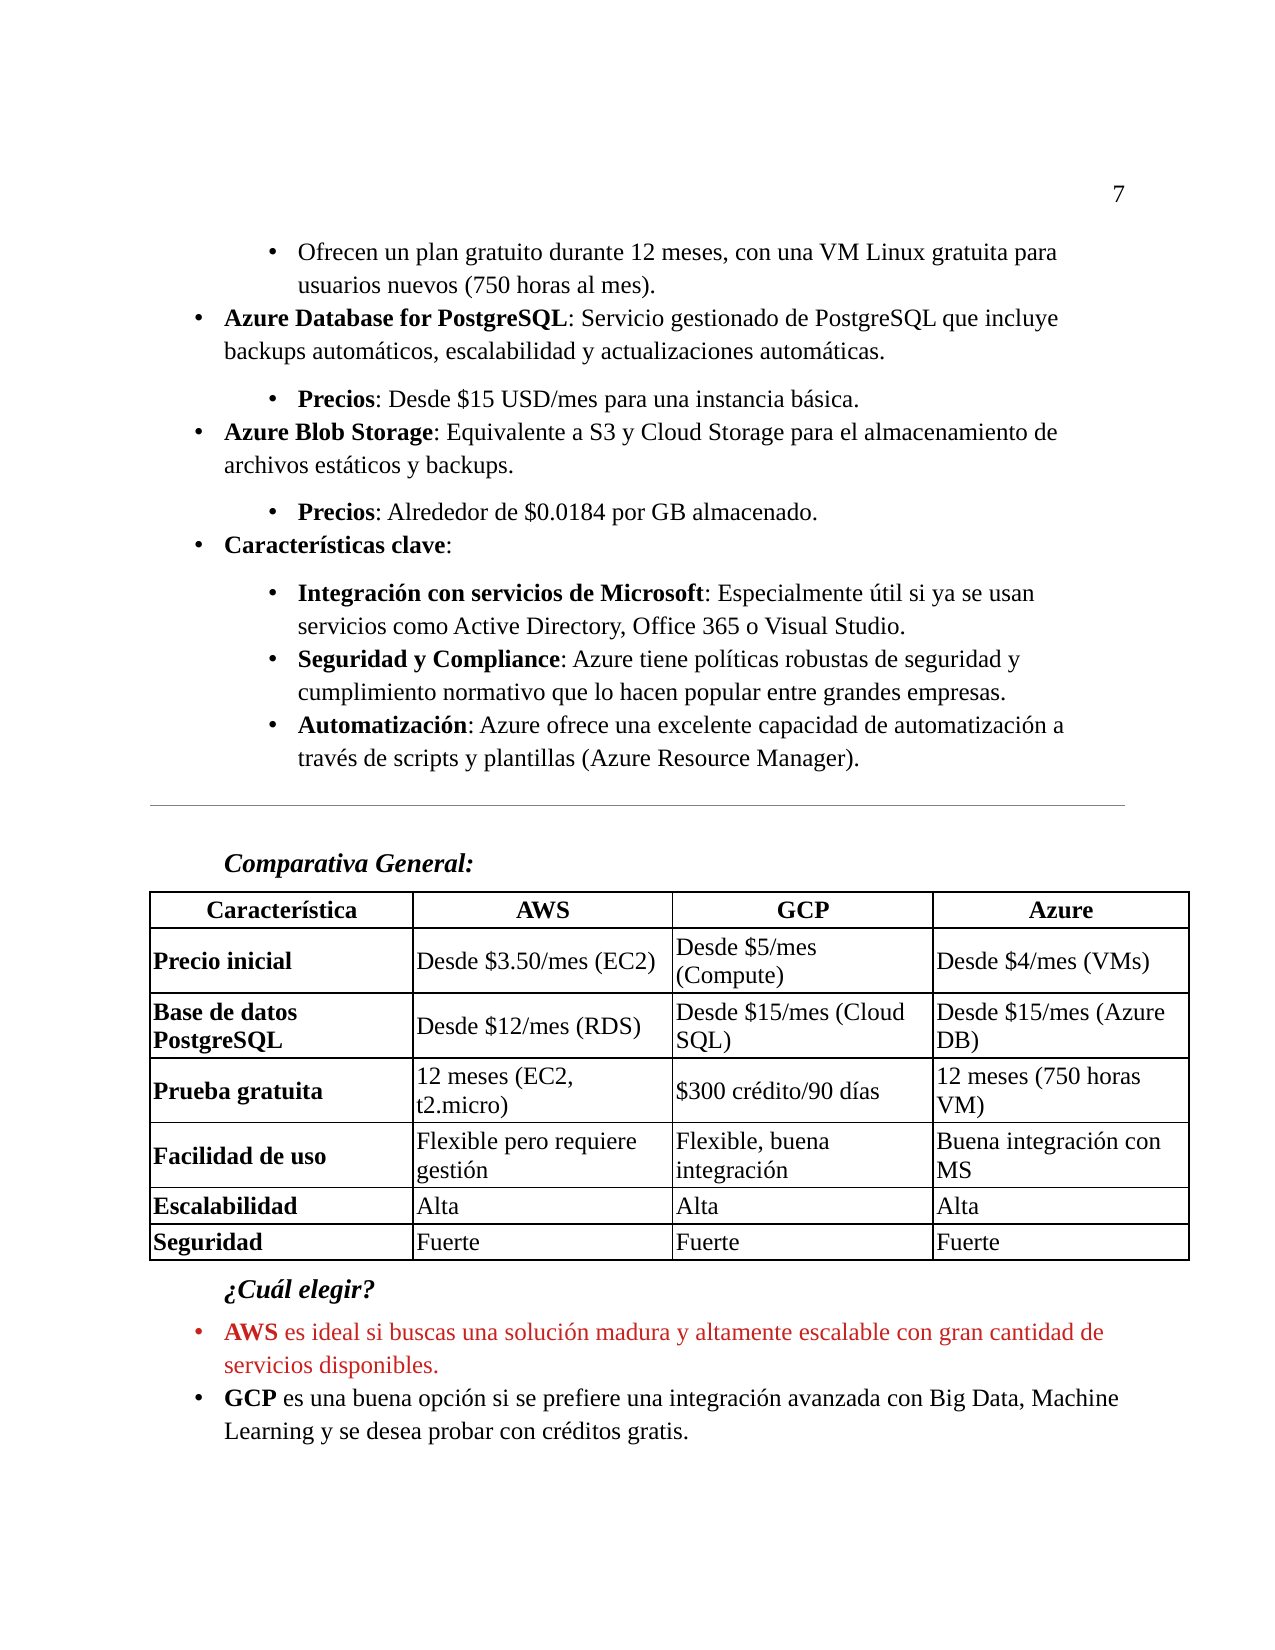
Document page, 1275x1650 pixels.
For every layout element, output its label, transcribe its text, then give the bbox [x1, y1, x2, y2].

table_cell 12 meses (750 horas VM) [934, 1059, 1188, 1122]
table_cell Base de datos PostgreSQL [151, 994, 412, 1057]
table_cell Desde $12/mes (RDS) [414, 994, 672, 1057]
table_cell Prueba gratuita [151, 1059, 412, 1122]
table_header AWS [414, 893, 672, 927]
table_cell $300 crédito/90 días [673, 1059, 932, 1122]
subtitle ¿Cuál elegir? [150, 1273, 1125, 1304]
table_cell Desde $5/mes (Compute) [673, 929, 932, 992]
table_cell Desde $15/mes (Azure DB) [934, 994, 1188, 1057]
table_cell Fuerte [673, 1225, 932, 1259]
table_cell Fuerte [934, 1225, 1188, 1259]
list Precios: Alrededor de $0.0184 por GB almacenado. [268, 497, 1125, 526]
table_cell Desde $3.50/mes (EC2) [414, 929, 672, 992]
table_cell 12 meses (EC2, t2.micro) [414, 1059, 672, 1122]
table_cell Flexible, buena integración [673, 1123, 932, 1187]
list Seguridad y Compliance: Azure tiene políticas robustas de seguridad y cumplimiento normativo que lo hacen popular entre grandes empresas. [268, 644, 1125, 706]
table_cell Alta [934, 1188, 1188, 1223]
table_cell Desde $15/mes (Cloud SQL) [673, 994, 932, 1057]
table_header Azure [934, 893, 1188, 927]
list Características clave: [194, 530, 1125, 559]
list Precios: Desde $15 USD/mes para una instancia básica. [268, 384, 1125, 412]
list Integración con servicios de Microsoft: Especialmente útil si ya se usan servicios como Active Directory, Office 365 o Visual Studio. [268, 578, 1125, 640]
table_cell Precio inicial [151, 929, 412, 992]
list AWS es ideal si buscas una solución madura y altamente escalable con gran cantidad de servicios disponibles. [194, 1317, 1125, 1378]
table_cell Fuerte [414, 1225, 672, 1259]
list GCP es una buena opción si se prefiere una integración avanzada con Big Data, Machine Learning y se desea probar con créditos gratis. [194, 1383, 1125, 1444]
list Automatización: Azure ofrece una excelente capacidad de automatización a través de scripts y plantillas (Azure Resource Manager). [268, 710, 1125, 772]
list Azure Database for PostgreSQL: Servicio gestionado de PostgreSQL que incluye backups automáticos, escalabilidad y actualizaciones automáticas. [194, 303, 1125, 365]
table_cell Seguridad [151, 1225, 412, 1259]
table_cell Buena integración con MS [934, 1123, 1188, 1187]
table_header Característica [151, 893, 412, 927]
table_header GCP [673, 893, 932, 927]
table_cell Flexible pero requiere gestión [414, 1123, 672, 1187]
table_cell Facilidad de uso [151, 1123, 412, 1187]
table_cell Alta [673, 1188, 932, 1223]
table_cell Desde $4/mes (VMs) [934, 929, 1188, 992]
list Azure Blob Storage: Equivalente a S3 y Cloud Storage para el almacenamiento de archivos estáticos y backups. [194, 417, 1125, 478]
table_cell Alta [414, 1188, 672, 1223]
table_cell Escalabilidad [151, 1188, 412, 1223]
list Ofrecen un plan gratuito durante 12 meses, con una VM Linux gratuita para usuarios nuevos (750 horas al mes). [268, 237, 1125, 299]
subtitle Comparativa General: [150, 847, 1125, 878]
